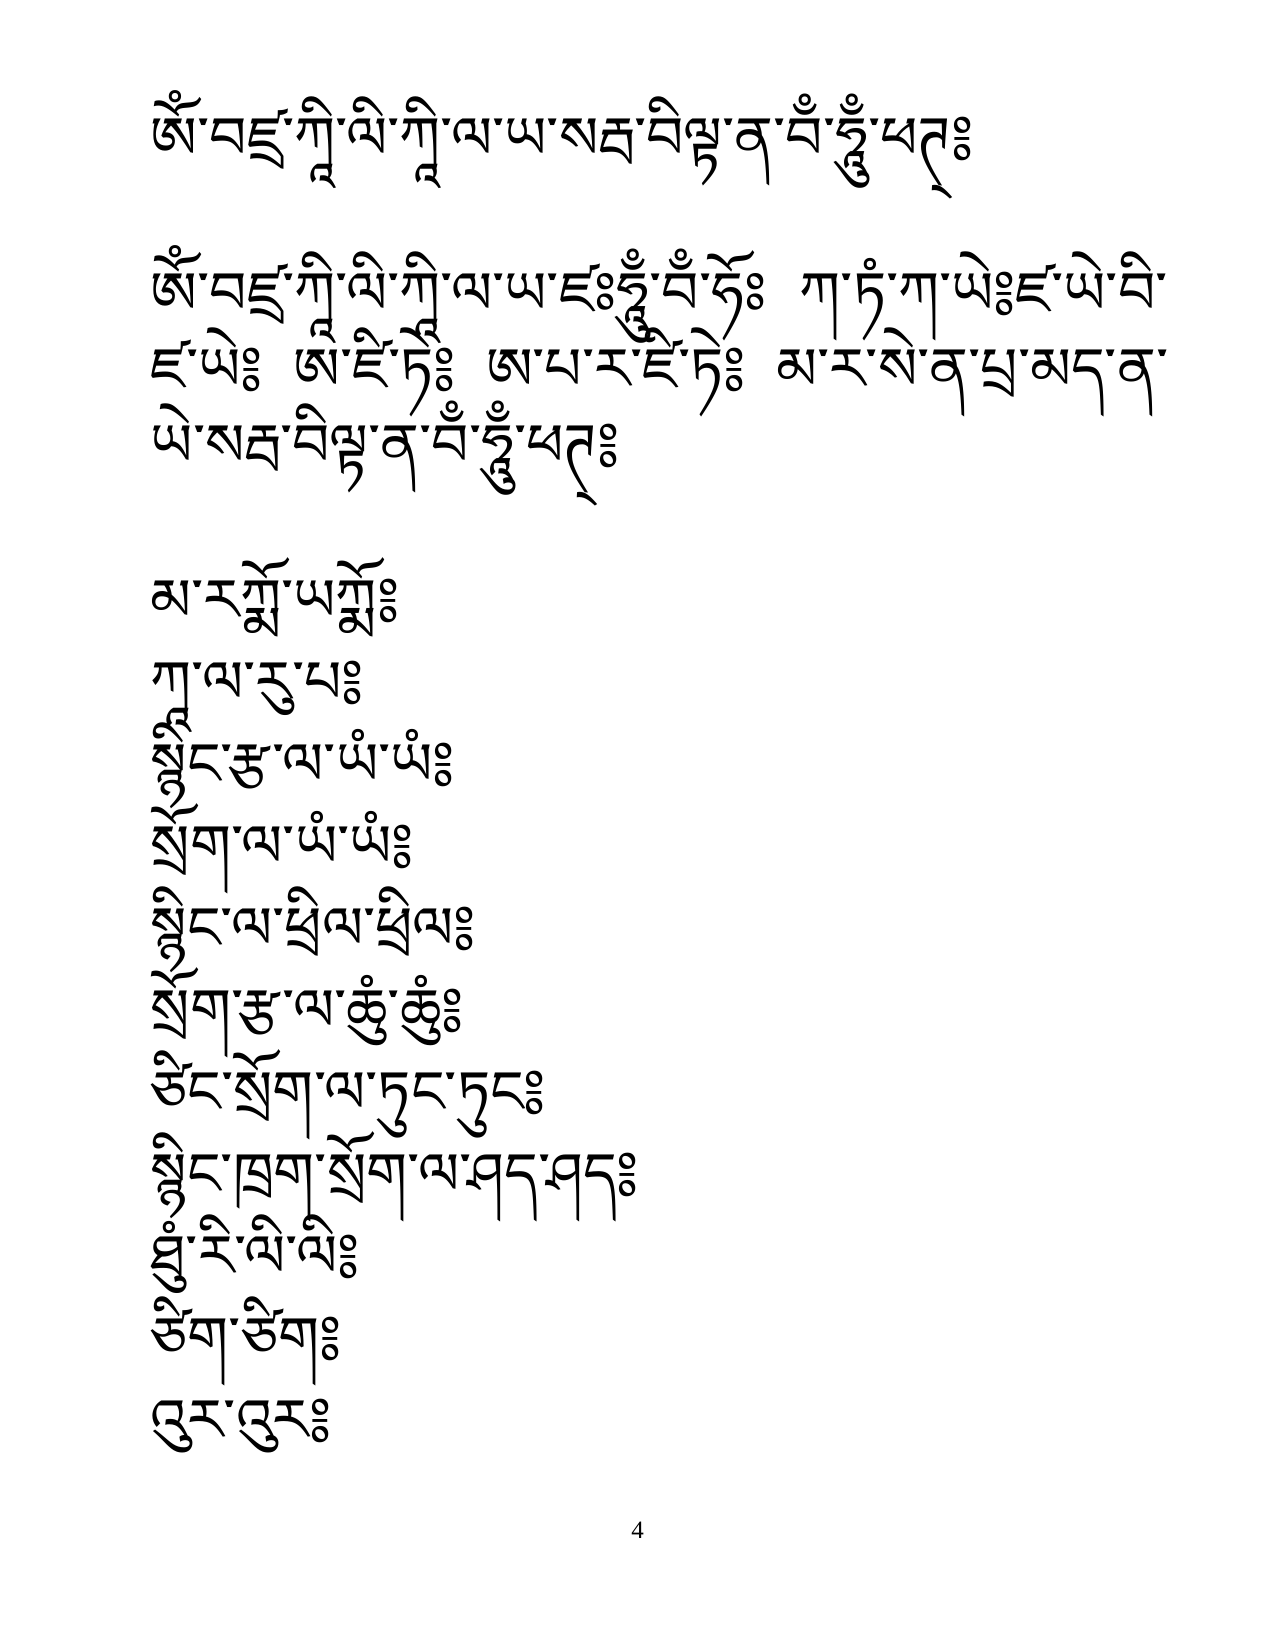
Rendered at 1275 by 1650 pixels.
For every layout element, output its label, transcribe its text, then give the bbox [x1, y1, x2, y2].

text སྙིང་ཁྲག་སྲོག་ལ་ཤད་ཤད༔ [151, 1142, 1169, 1218]
text ཙིག་ཙིག༔ [151, 1306, 1169, 1382]
text སྲོག་རྩ་ལ་ཆུཾ་ཆུཾ༔ [151, 978, 1169, 1054]
text སྙིང་རྩ་ལ་ཡཾ་ཡཾ༔ [151, 732, 1169, 808]
text ཙིང་སྲོག་ལ་ཏུང་ཏུང༔ [151, 1060, 1169, 1136]
text ༀ་བཛྲ་ཀཱི་ལི་ཀཱི་ལ་ཡ་སརྦ་བིལྟ་ན་བྃ་ཧཱུྃ་ཕཊ྄༔ [151, 106, 1169, 182]
text ཐུཾ་རི་ལི་ལི༔ [151, 1224, 1169, 1300]
text ༀ་བཛྲ་ཀཱི་ལི་ཀཱི་ལ་ཡ་ཛཿཧཱུྃ་བྃ་ཧོཿ ཀ་ཏཾ་ཀ་ཡེ༔ཛ་ཡེ་བི་ཛ་ཡེ༔ ཨ་ཛི་ཏེ༔ ཨ་པ་ར་ཛི་ཏེ༔ མ་ར་སེ་ན་པྲ་མད་ན་ཡེ་སརྦ་བིལྟ་ན་བྃ་ཧཱུྃ་ཕཊ྄༔ [151, 261, 1169, 489]
text སྲོག་ལ་ཡཾ་ཡཾ༔ [151, 814, 1169, 890]
text སྙིང་ལ་ཕྲིལ་ཕྲིལ༔ [151, 896, 1169, 972]
text ཀཱ་ལ་རུ་པ༔ [151, 650, 1169, 726]
text མ་རཀྨོ་ཡཀྨོ༔ [151, 568, 1169, 644]
text འུར་འུར༔ [151, 1388, 1169, 1464]
